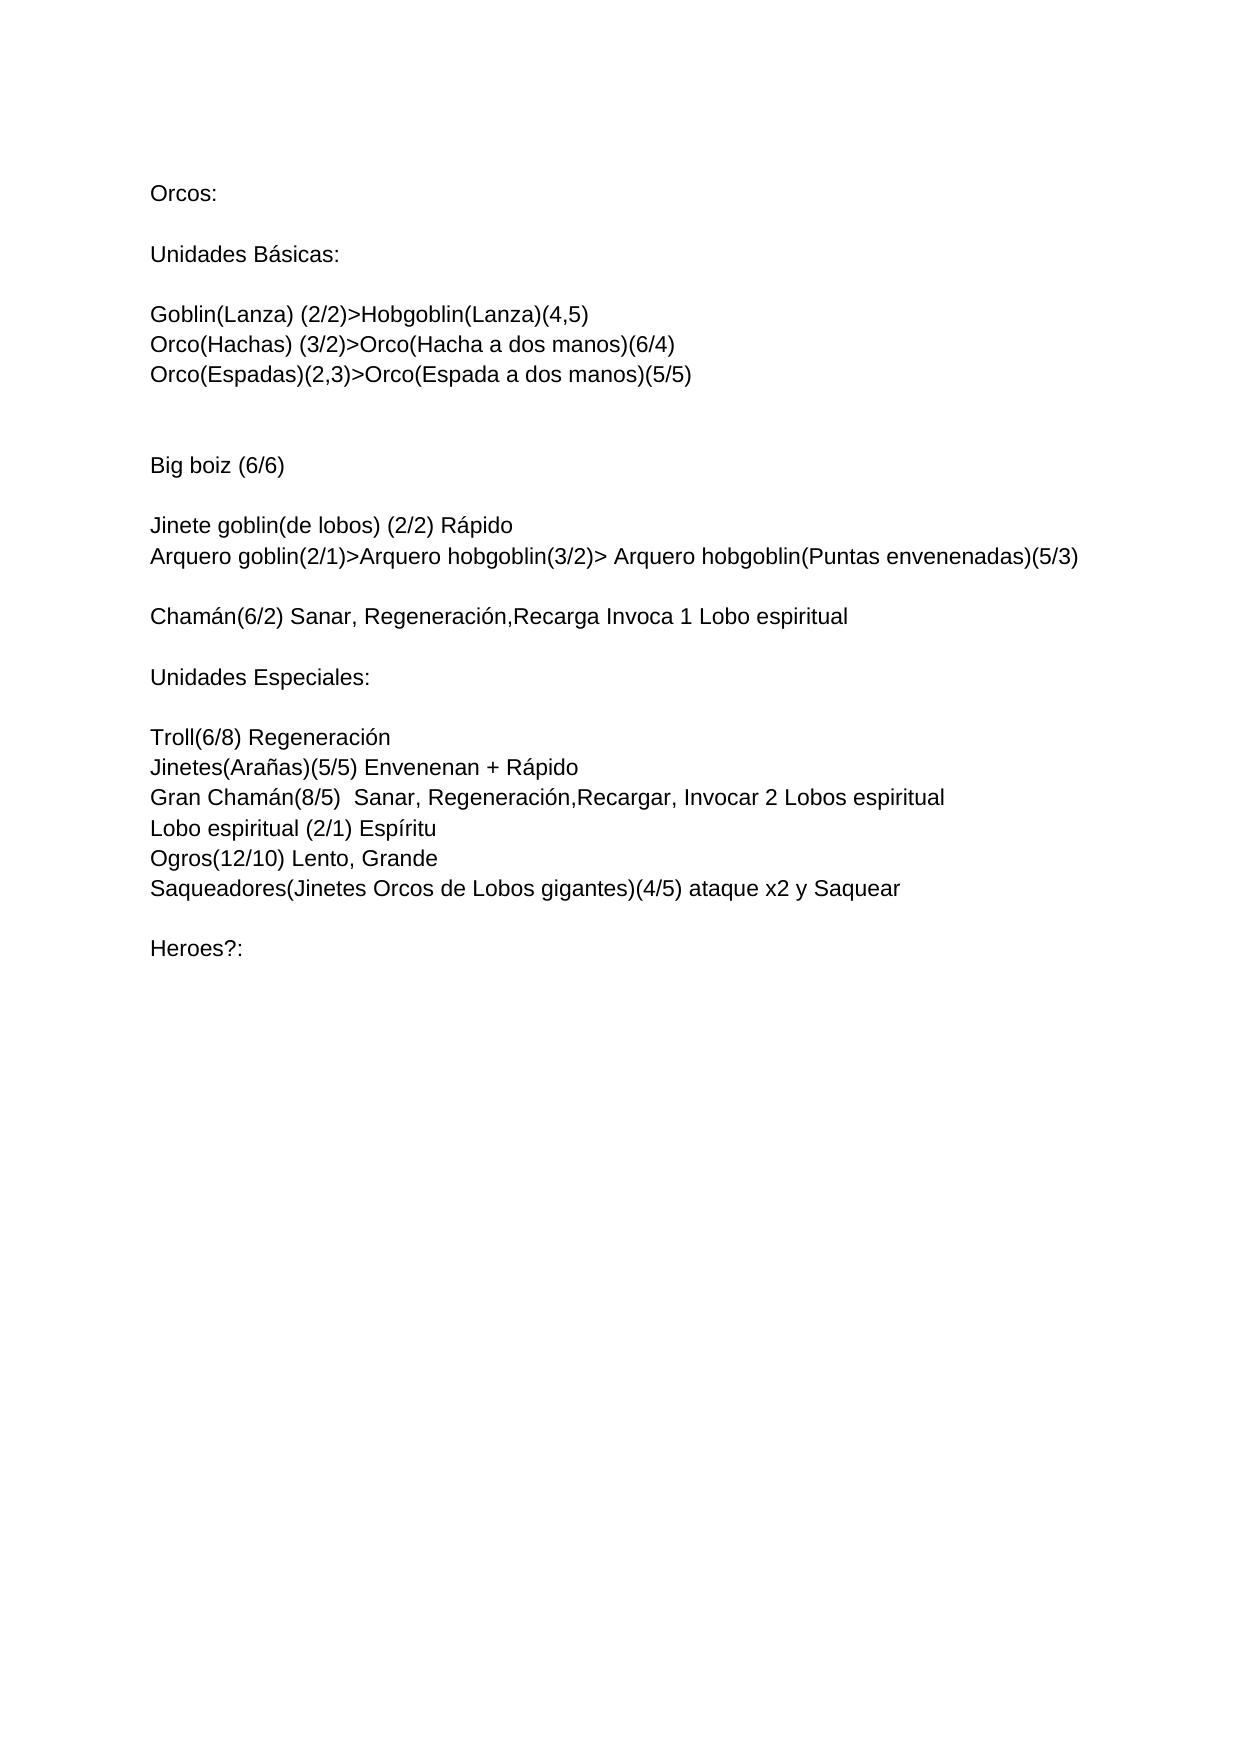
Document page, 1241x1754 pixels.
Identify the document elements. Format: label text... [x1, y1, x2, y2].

text Orco(Espadas)(2,3)>Orco(Espada a dos manos)(5/5) [150, 361, 1090, 388]
text Jinetes(Arañas)(5/5) Envenenan + Rápido [150, 754, 1090, 781]
text Arquero goblin(2/1)>Arquero hobgoblin(3/2)> Arquero hobgoblin(Puntas envenenadas)(5/3) [150, 543, 1090, 569]
text Jinete goblin(de lobos) (2/2) Rápido [150, 512, 1090, 539]
text Goblin(Lanza) (2/2)>Hobgoblin(Lanza)(4,5) [150, 301, 1090, 327]
text Gran Chamán(8/5) Sanar, Regeneración,Recargar, Invocar 2 Lobos espiritual [150, 784, 1090, 811]
text Unidades Básicas: [150, 241, 1090, 267]
text Heroes?: [150, 935, 1090, 962]
text Chamán(6/2) Sanar, Regeneración,Recarga Invoca 1 Lobo espiritual [150, 603, 1090, 629]
text Ogros(12/10) Lento, Grande [150, 845, 1090, 871]
text Orcos: [150, 180, 1090, 207]
text Orco(Hachas) (3/2)>Orco(Hacha a dos manos)(6/4) [150, 331, 1090, 358]
text Troll(6/8) Regeneración [150, 724, 1090, 750]
text Lobo espiritual (2/1) Espíritu [150, 814, 1090, 841]
text Big boiz (6/6) [150, 452, 1090, 478]
text Unidades Especiales: [150, 663, 1090, 690]
text Saqueadores(Jinetes Orcos de Lobos gigantes)(4/5) ataque x2 y Saquear [150, 875, 1090, 901]
